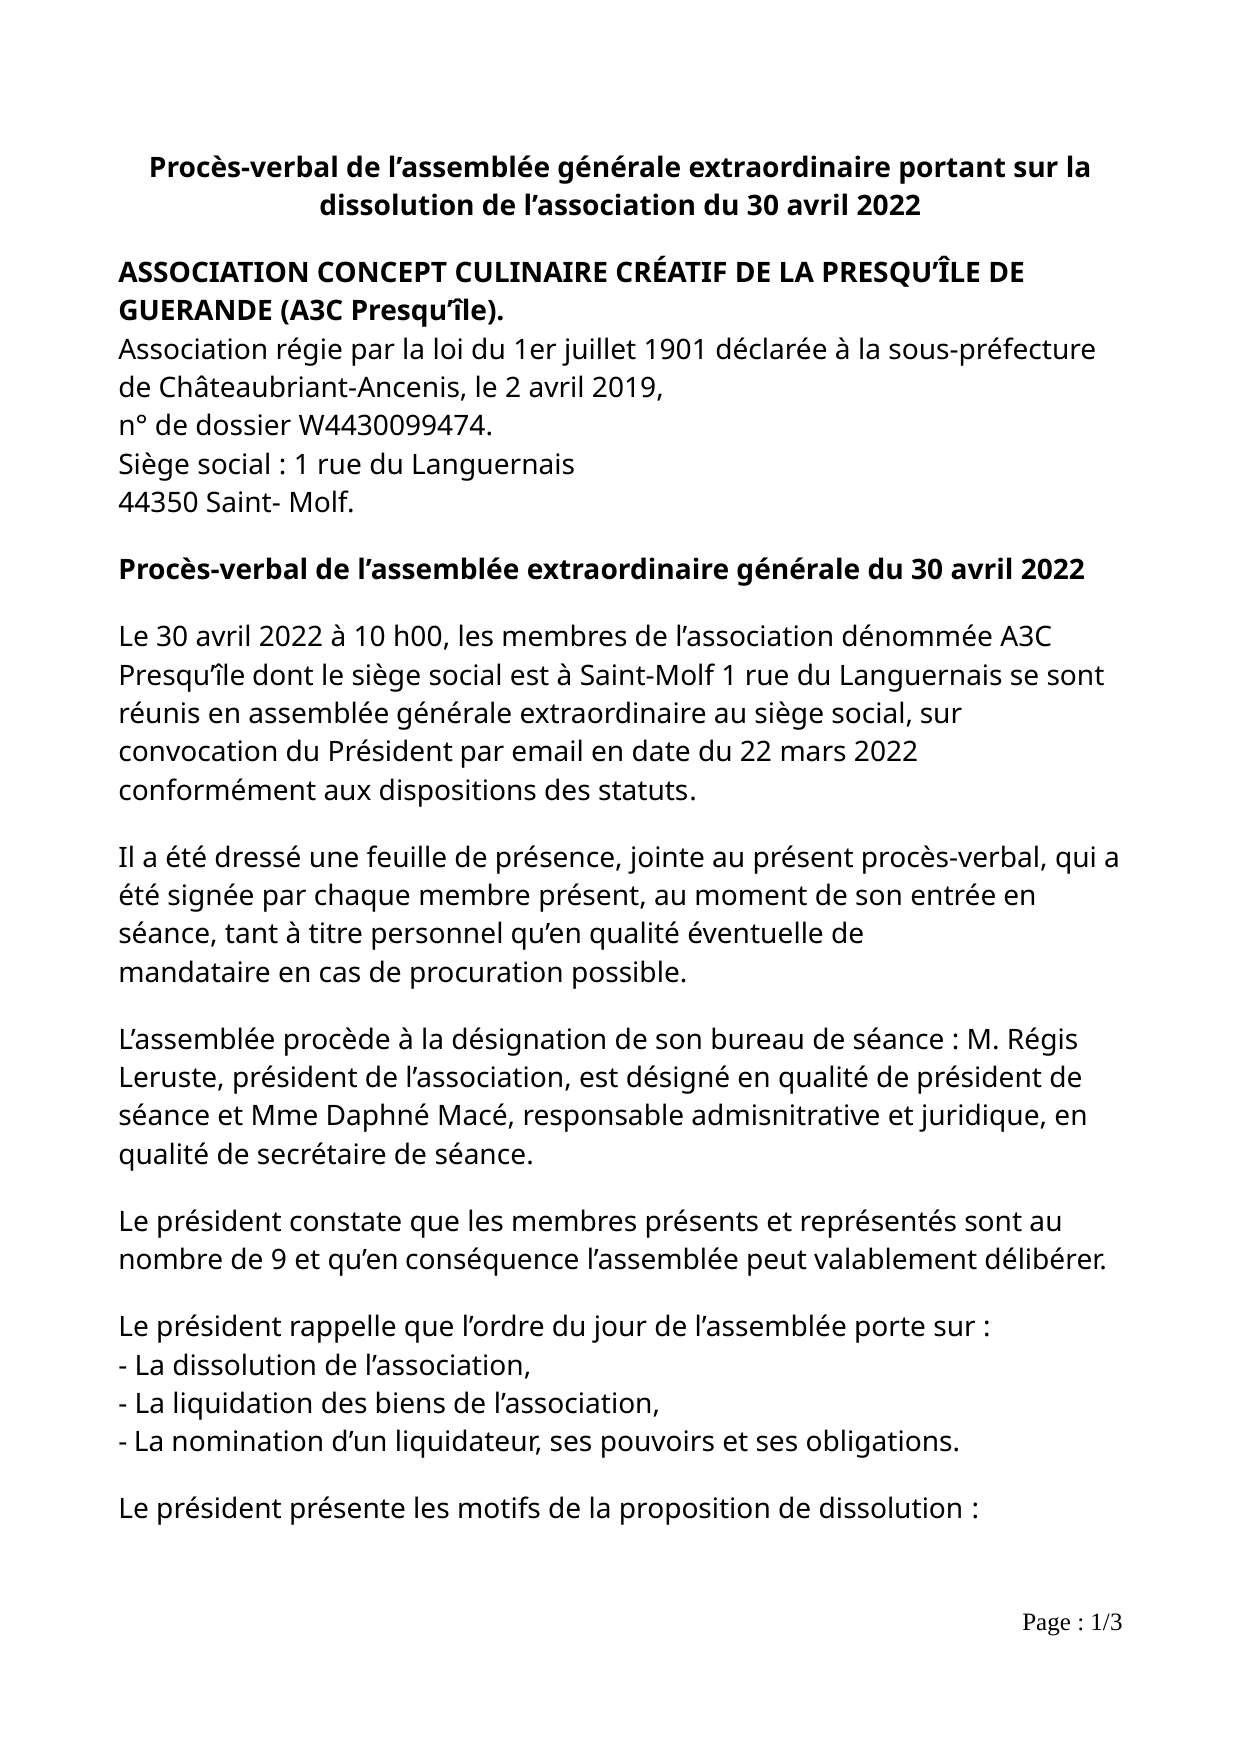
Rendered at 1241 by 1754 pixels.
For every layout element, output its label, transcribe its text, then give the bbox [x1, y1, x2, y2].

text - La dissolution de l’association, [118, 1345, 1122, 1383]
text Le 30 avril 2022 à 10 h00, les membres de l’association dénommée A3C Presqu’île dont le siège social est à Saint-Molf 1 rue du Languernais se sont réunis en assemblée générale extraordinaire au siège social, sur convocation du Président par email en date du 22 mars 2022 conformément aux dispositions des statuts. [118, 616, 1122, 808]
text Procès-verbal de l’assemblée générale extraordinaire portant sur la dissolution de l’association du 30 avril 2022 [118, 118, 1122, 223]
text ASSOCIATION CONCEPT CULINAIRE CRÉATIF DE LA PRESQU’ÎLE DE GUERANDE (A3C Presqu’île). Association régie par la loi du 1er juillet 1901 déclarée à la sous-préfecture de Châteaubriant-Ancenis, le 2 avril 2019, n° de dossier W4430099474. Siège social : 1 rue du Languernais [118, 223, 1122, 482]
text Le président constate que les membres présents et représentés sont au nombre de 9 et qu’en conséquence l’assemblée peut valablement délibérer. [118, 1172, 1122, 1278]
text - La nomination d’un liquidateur, ses pouvoirs et ses obligations. [118, 1421, 1122, 1460]
text Il a été dressé une feuille de présence, jointe au présent procès-verbal, qui a été signée par chaque membre présent, au moment de son entrée en séance, tant à titre personnel qu’en qualité éventuelle de mandataire en cas de procuration possible. [118, 808, 1122, 990]
text Procès-verbal de l’assemblée extraordinaire générale du 30 avril 2022 [118, 521, 1122, 616]
text Le président présente les motifs de la proposition de dissolution : [118, 1460, 1122, 1527]
text - La liquidation des biens de l’association, [118, 1383, 1122, 1421]
text 44350 Saint- Molf. [118, 482, 1122, 521]
text Le président rappelle que l’ordre du jour de l’assemblée porte sur : [118, 1278, 1122, 1345]
text L’assemblée procède à la désignation de son bureau de séance : M. Régis Leruste, président de l’association, est désigné en qualité de président de séance et Mme Daphné Macé, responsable admisnitrative et juridique, en qualité de secrétaire de séance. [118, 990, 1122, 1172]
